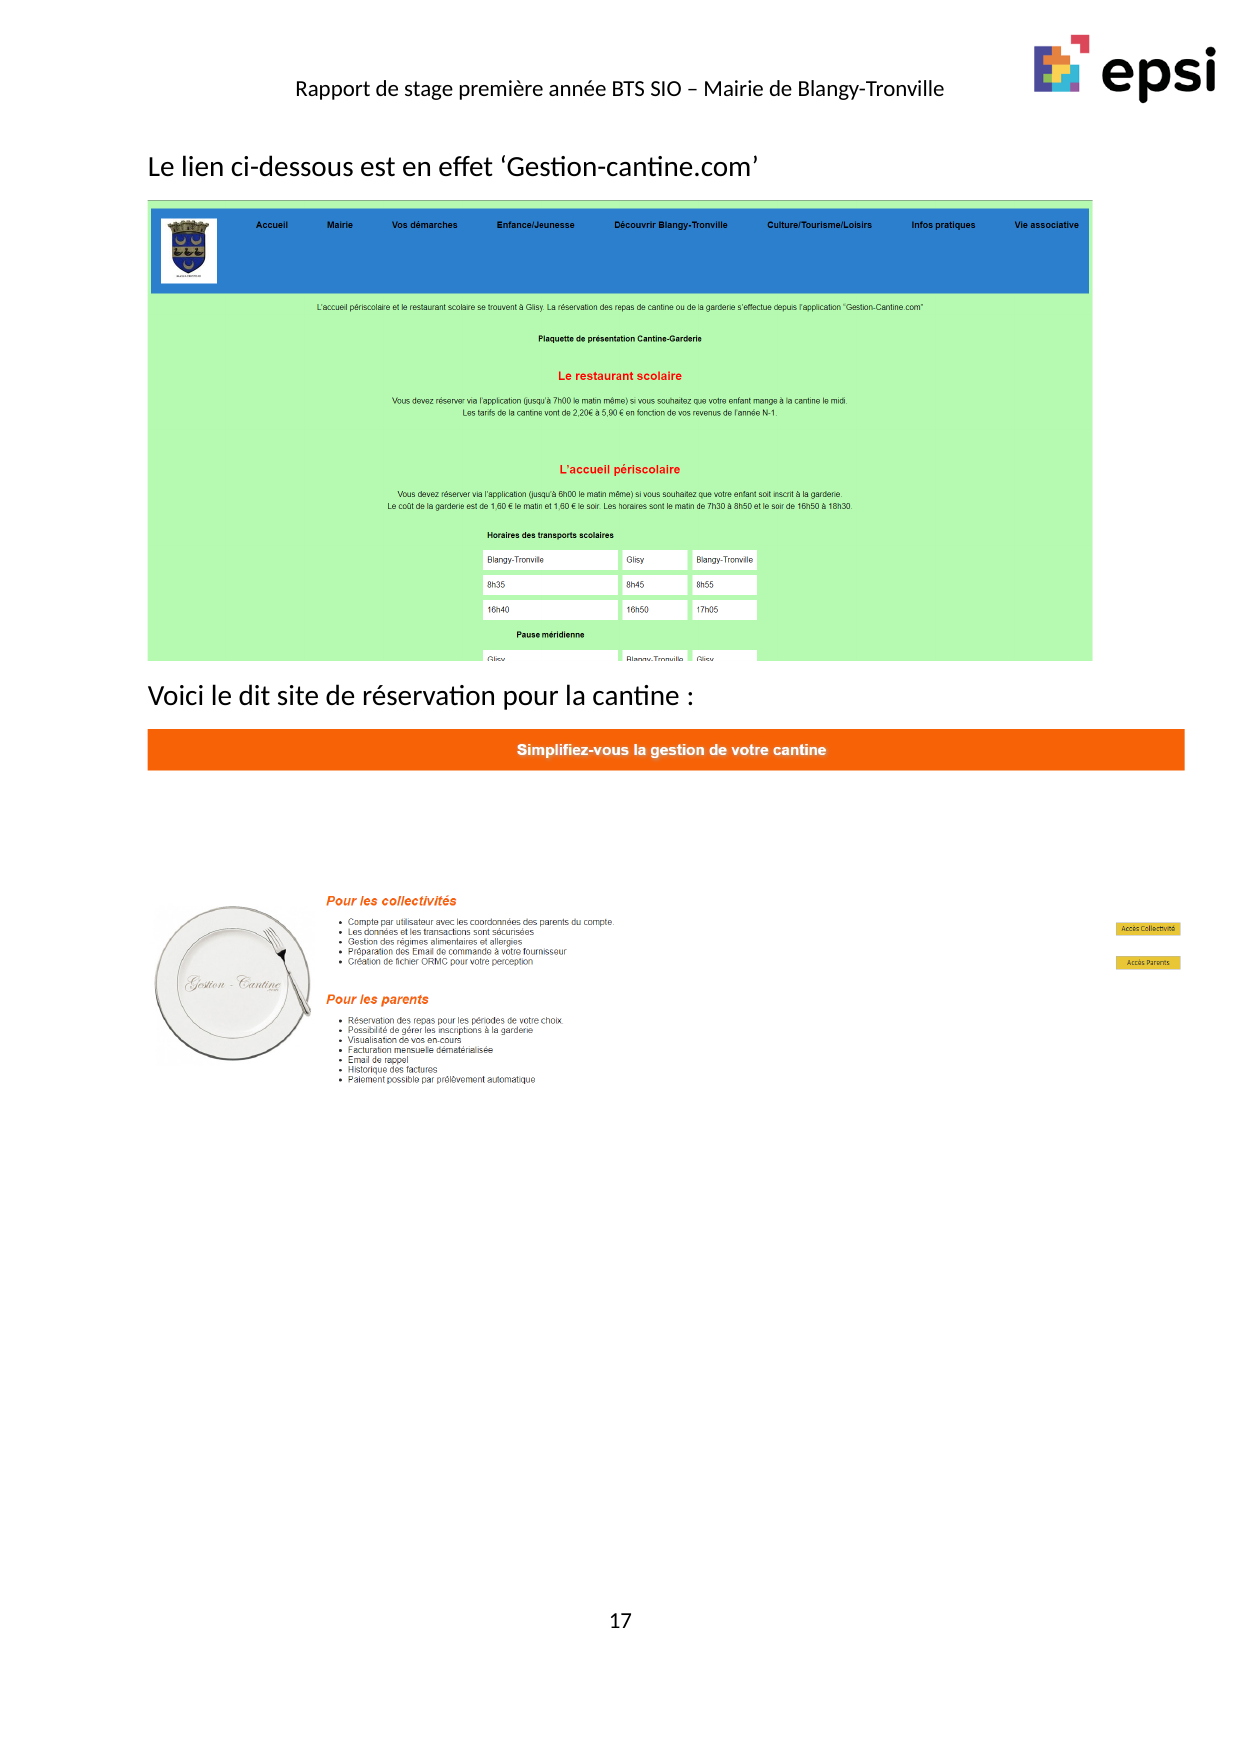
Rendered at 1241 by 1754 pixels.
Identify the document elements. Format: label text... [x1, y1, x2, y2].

text Le lien ci-dessous est en effet ‘Gestion-cantine.com’ [148, 148, 1093, 183]
text Voici le dit site de réservation pour la cantine : [148, 677, 1093, 713]
